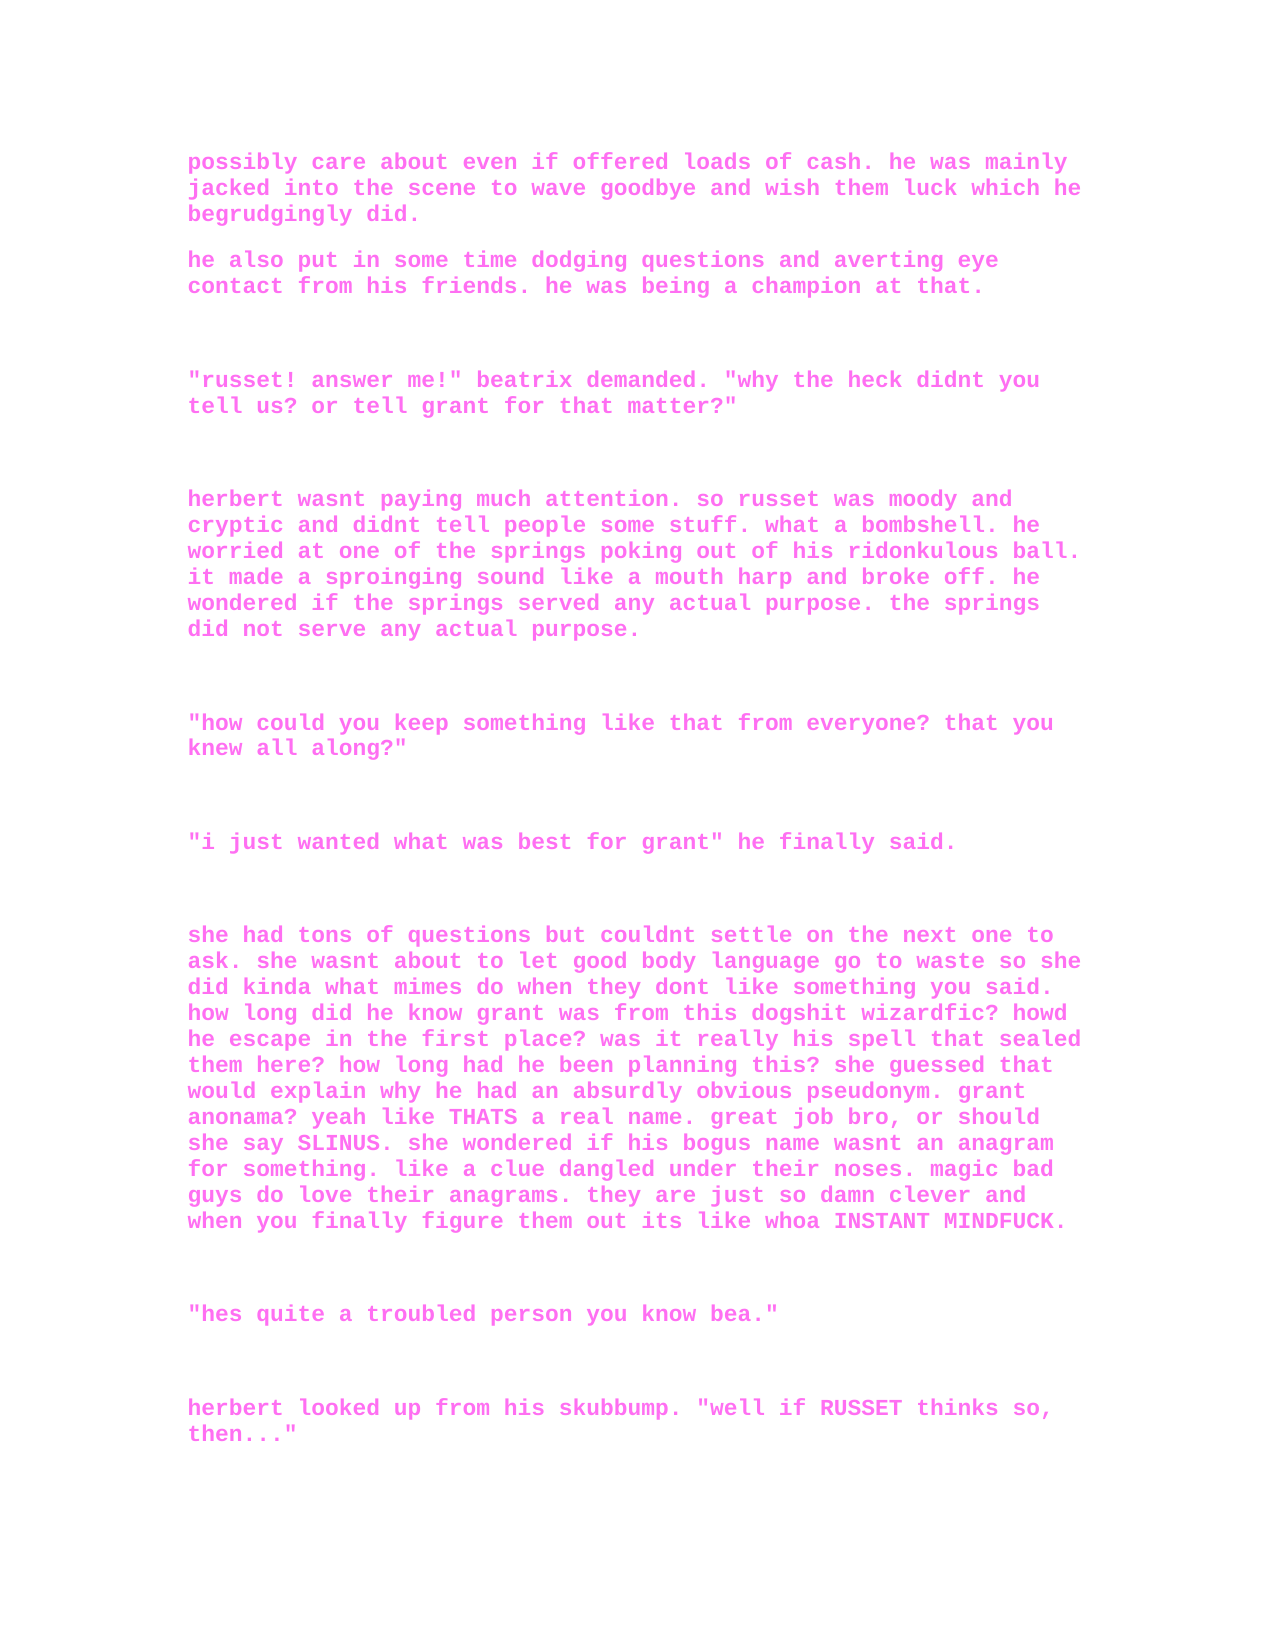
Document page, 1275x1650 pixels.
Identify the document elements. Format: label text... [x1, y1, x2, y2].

text she had tons of questions but couldnt settle on the next one to ask. she wasnt about to let good body language go to waste so she did kinda what mimes do when they dont like something you said. how long did he know grant was from this dogshit wizardfic? howd he escape in the first place? was it really his spell that sealed them here? how long had he been planning this? she guessed that would explain why he had an absurdly obvious pseudonym. grant anonama? yeah like THATS a real name. great job bro, or should she say SLINUS. she wondered if his bogus name wasnt an anagram for something. like a clue dangled under their noses. magic bad guys do love their anagrams. they are just so damn clever and when you finally figure them out its like whoa INSTANT MINDFUCK. [187, 924, 1087, 1235]
text "hes quite a troubled person you know bea." [187, 1303, 1087, 1329]
text herbert looked up from his skubbump. "well if RUSSET thinks so, then..." [187, 1396, 1087, 1448]
text possibly care about even if offered loads of cash. he was mainly jacked into the scene to wave goodbye and wish them luck which he begrudgingly did. [187, 150, 1087, 228]
text "how could you keep something like that from everyone? that you knew all along?" [187, 711, 1087, 763]
text "i just wanted what was best for grant" he finally said. [187, 830, 1087, 856]
text herbert wasnt paying much attention. so russet was moody and cryptic and didnt tell people some stuff. what a bombshell. he worried at one of the springs poking out of his ridonkulous ball. it made a sproinging sound like a mouth harp and broke off. he wondered if the springs served any actual purpose. the springs did not serve any actual purpose. [187, 488, 1087, 643]
text "russet! answer me!" beatrix demanded. "why the heck didnt you tell us? or tell grant for that matter?" [187, 368, 1087, 420]
text he also put in some time dodging questions and averting eye contact from his friends. he was being a champion at that. [187, 249, 1087, 301]
